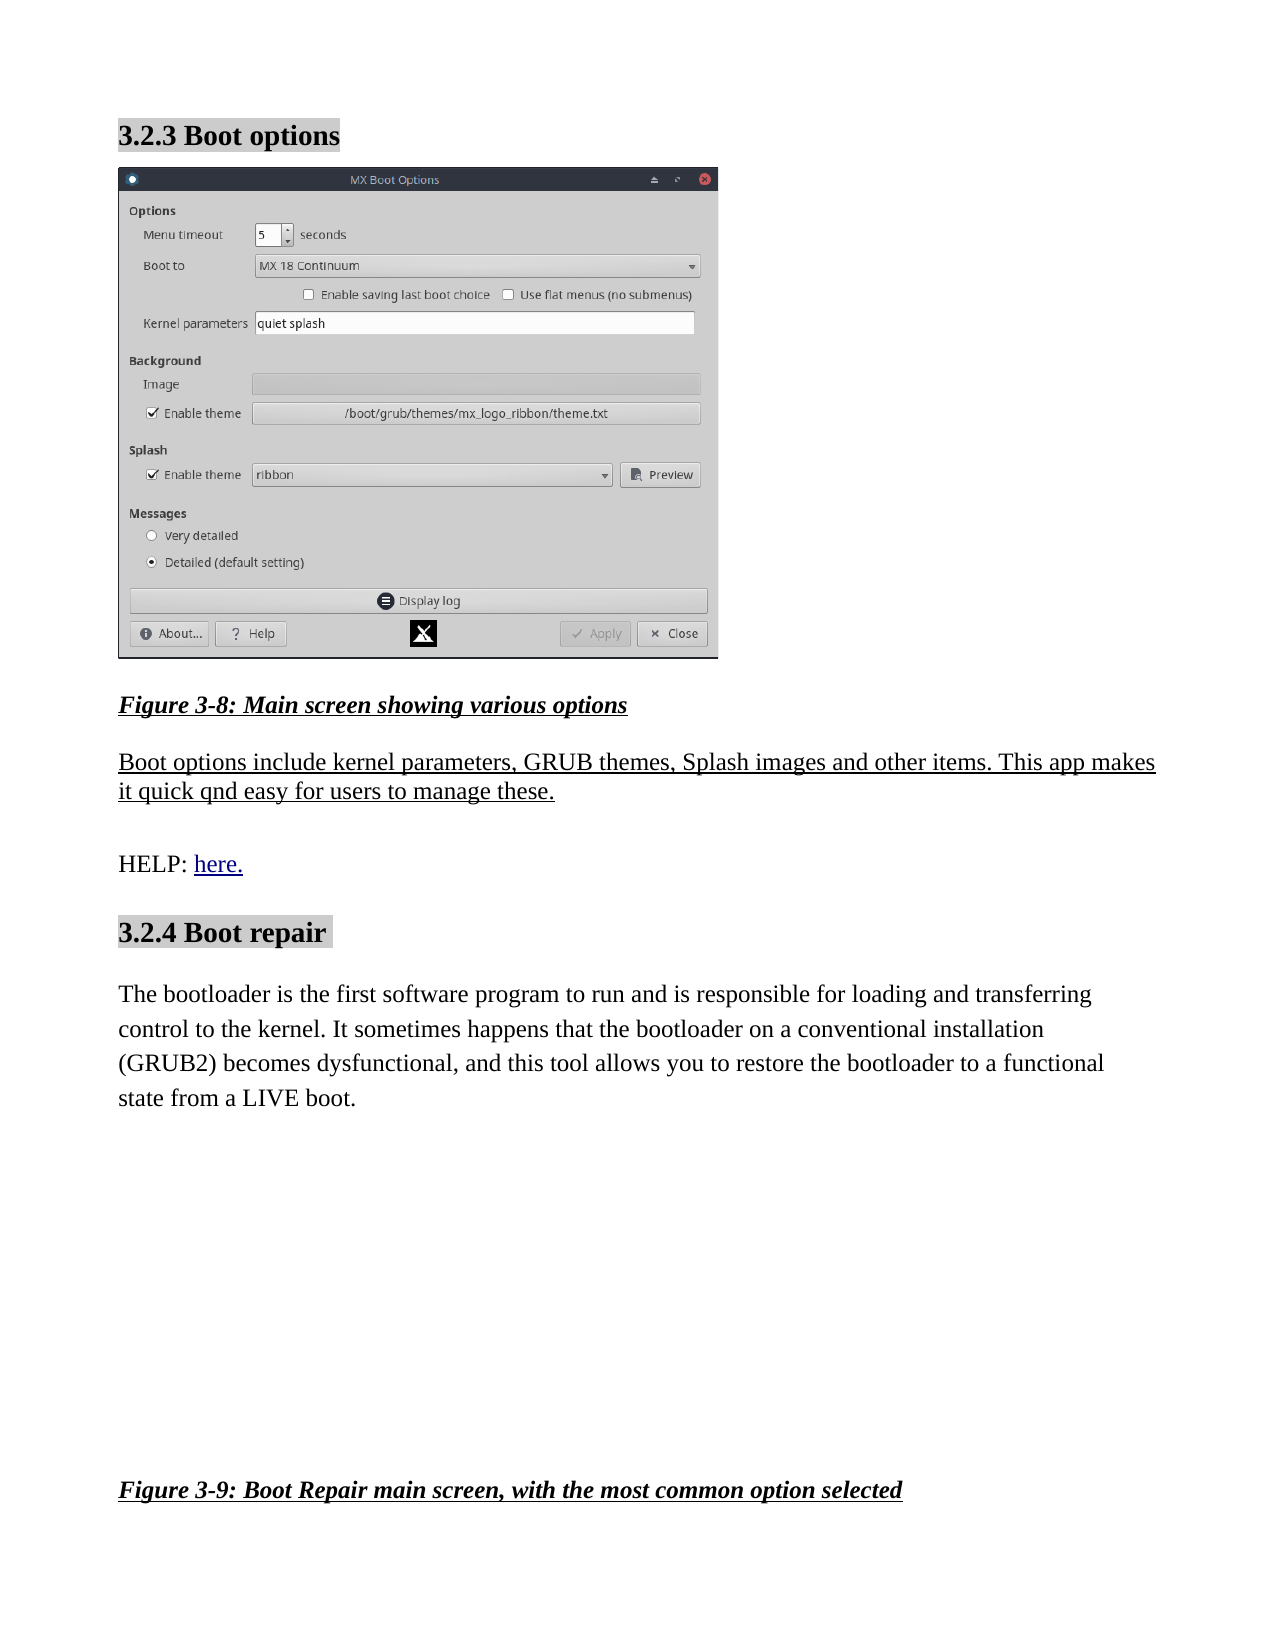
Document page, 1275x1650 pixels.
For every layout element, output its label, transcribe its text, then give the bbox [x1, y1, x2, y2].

picture [118, 167, 719, 659]
text Figure 3-8: Main screen showing various options [118, 690, 1157, 718]
text The bootloader is the first software program to run and is responsible for loading and transferring control to the kernel. It sometimes happens that the bootloader on a conventional installation (GRUB2) becomes dysfunctional, and this tool allows you to restore the bootloader to a functional state from a LIVE boot. [118, 979, 1142, 1112]
text HELP: here. [118, 849, 1157, 878]
subtitle 3.2.3 Boot options [340, 118, 1138, 152]
subtitle 3.2.4 Boot repair [333, 915, 1138, 948]
text Figure 3-9: Boot Repair main screen, with the most common option selected [118, 1476, 1157, 1504]
text Boot options include kernel parameters, GRUB themes, Splash images and other items. This app makes it quick qnd easy for users to manage these. [118, 747, 1157, 805]
